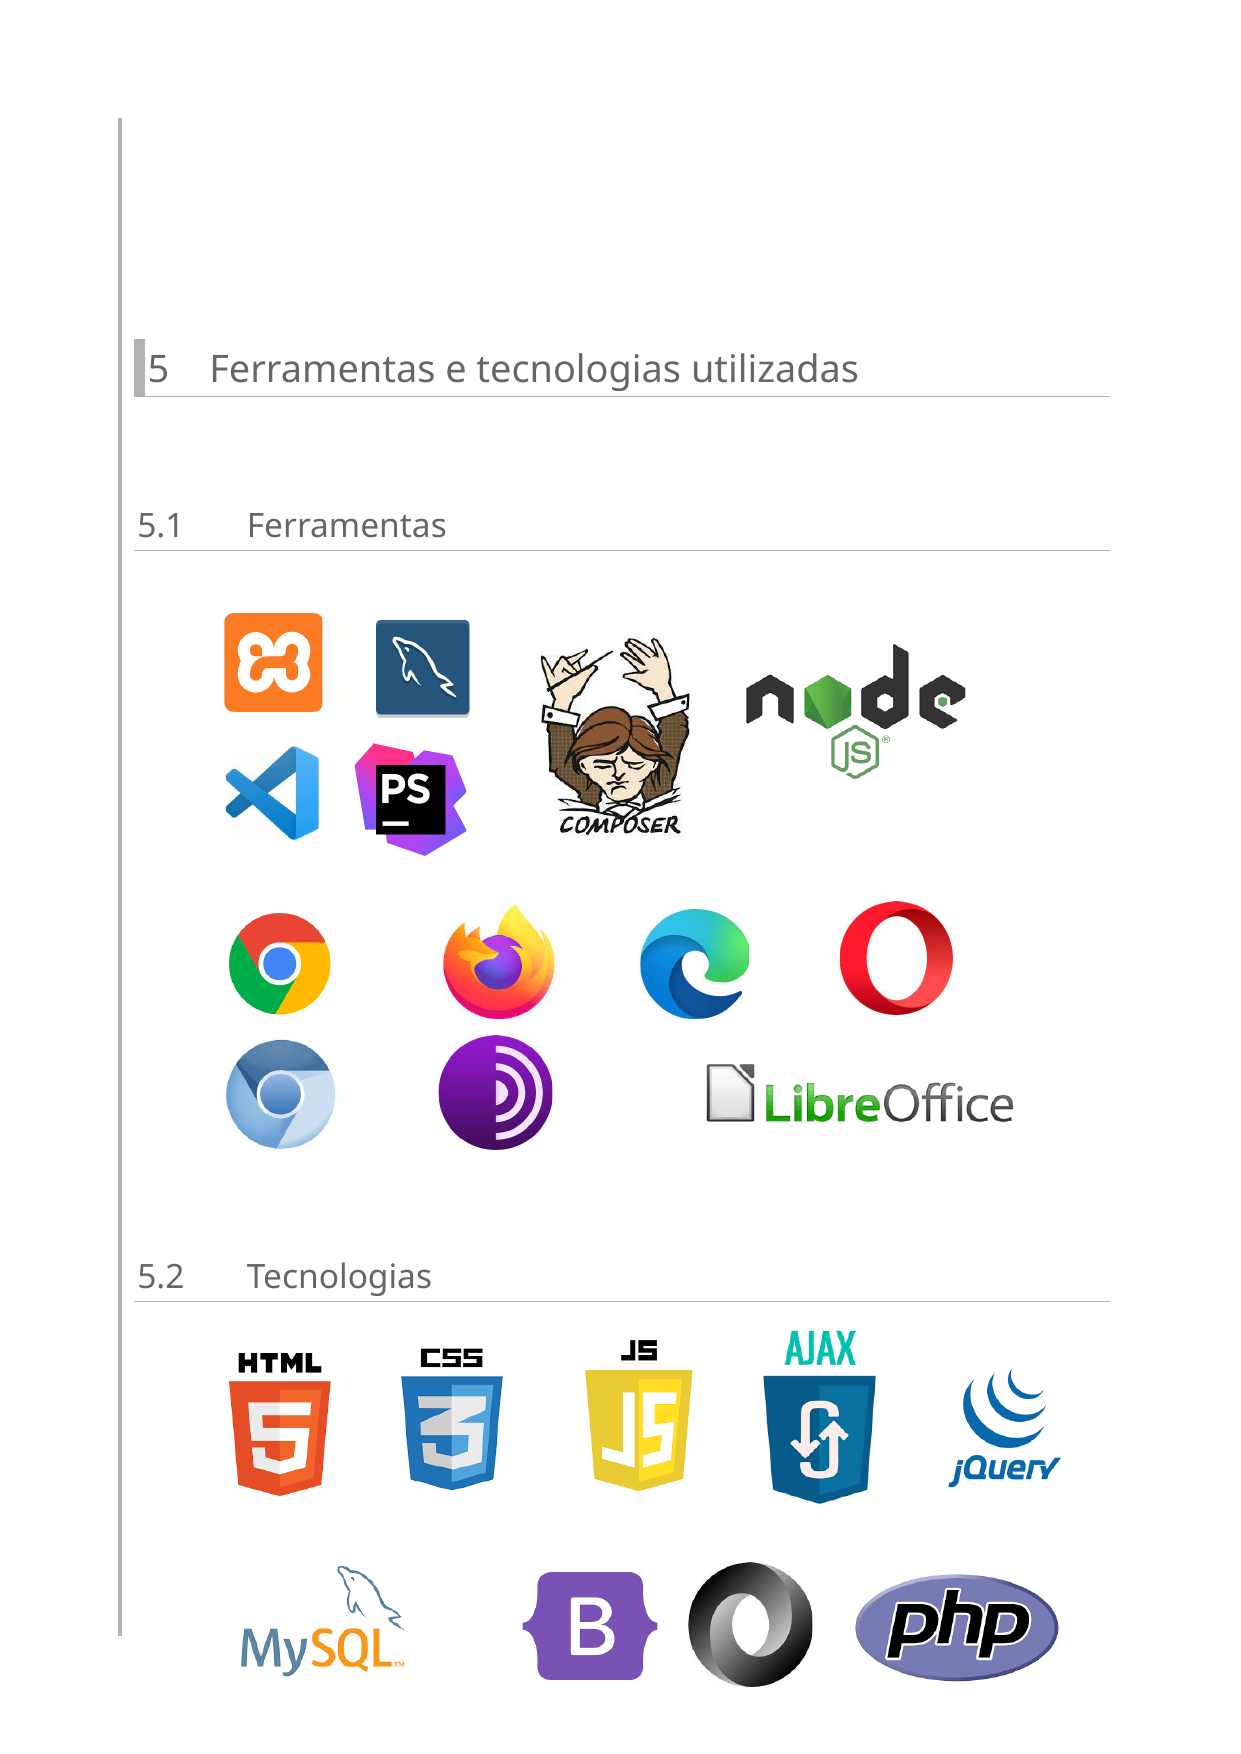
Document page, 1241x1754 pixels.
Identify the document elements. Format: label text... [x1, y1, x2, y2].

picture [208, 1353, 351, 1496]
picture [352, 1320, 551, 1518]
picture [563, 1340, 714, 1491]
picture [746, 644, 966, 779]
picture [839, 901, 953, 1015]
picture [218, 1030, 342, 1154]
subtitle Ferramentas [134, 499, 1110, 550]
picture [209, 1536, 441, 1697]
picture [728, 1329, 911, 1504]
picture [533, 635, 698, 837]
picture [683, 1040, 1037, 1145]
picture [369, 614, 476, 721]
picture [942, 1366, 1067, 1491]
picture [354, 743, 467, 856]
picture [640, 909, 750, 1019]
subtitle Ferramentas e tecnologias utilizadas [145, 339, 1110, 396]
picture [852, 1571, 1061, 1684]
picture [217, 901, 342, 1026]
picture [224, 613, 323, 712]
picture [225, 746, 319, 840]
picture [522, 1572, 658, 1680]
picture [688, 1562, 813, 1687]
subtitle Tecnologias [134, 1250, 1110, 1301]
picture [423, 886, 574, 1150]
